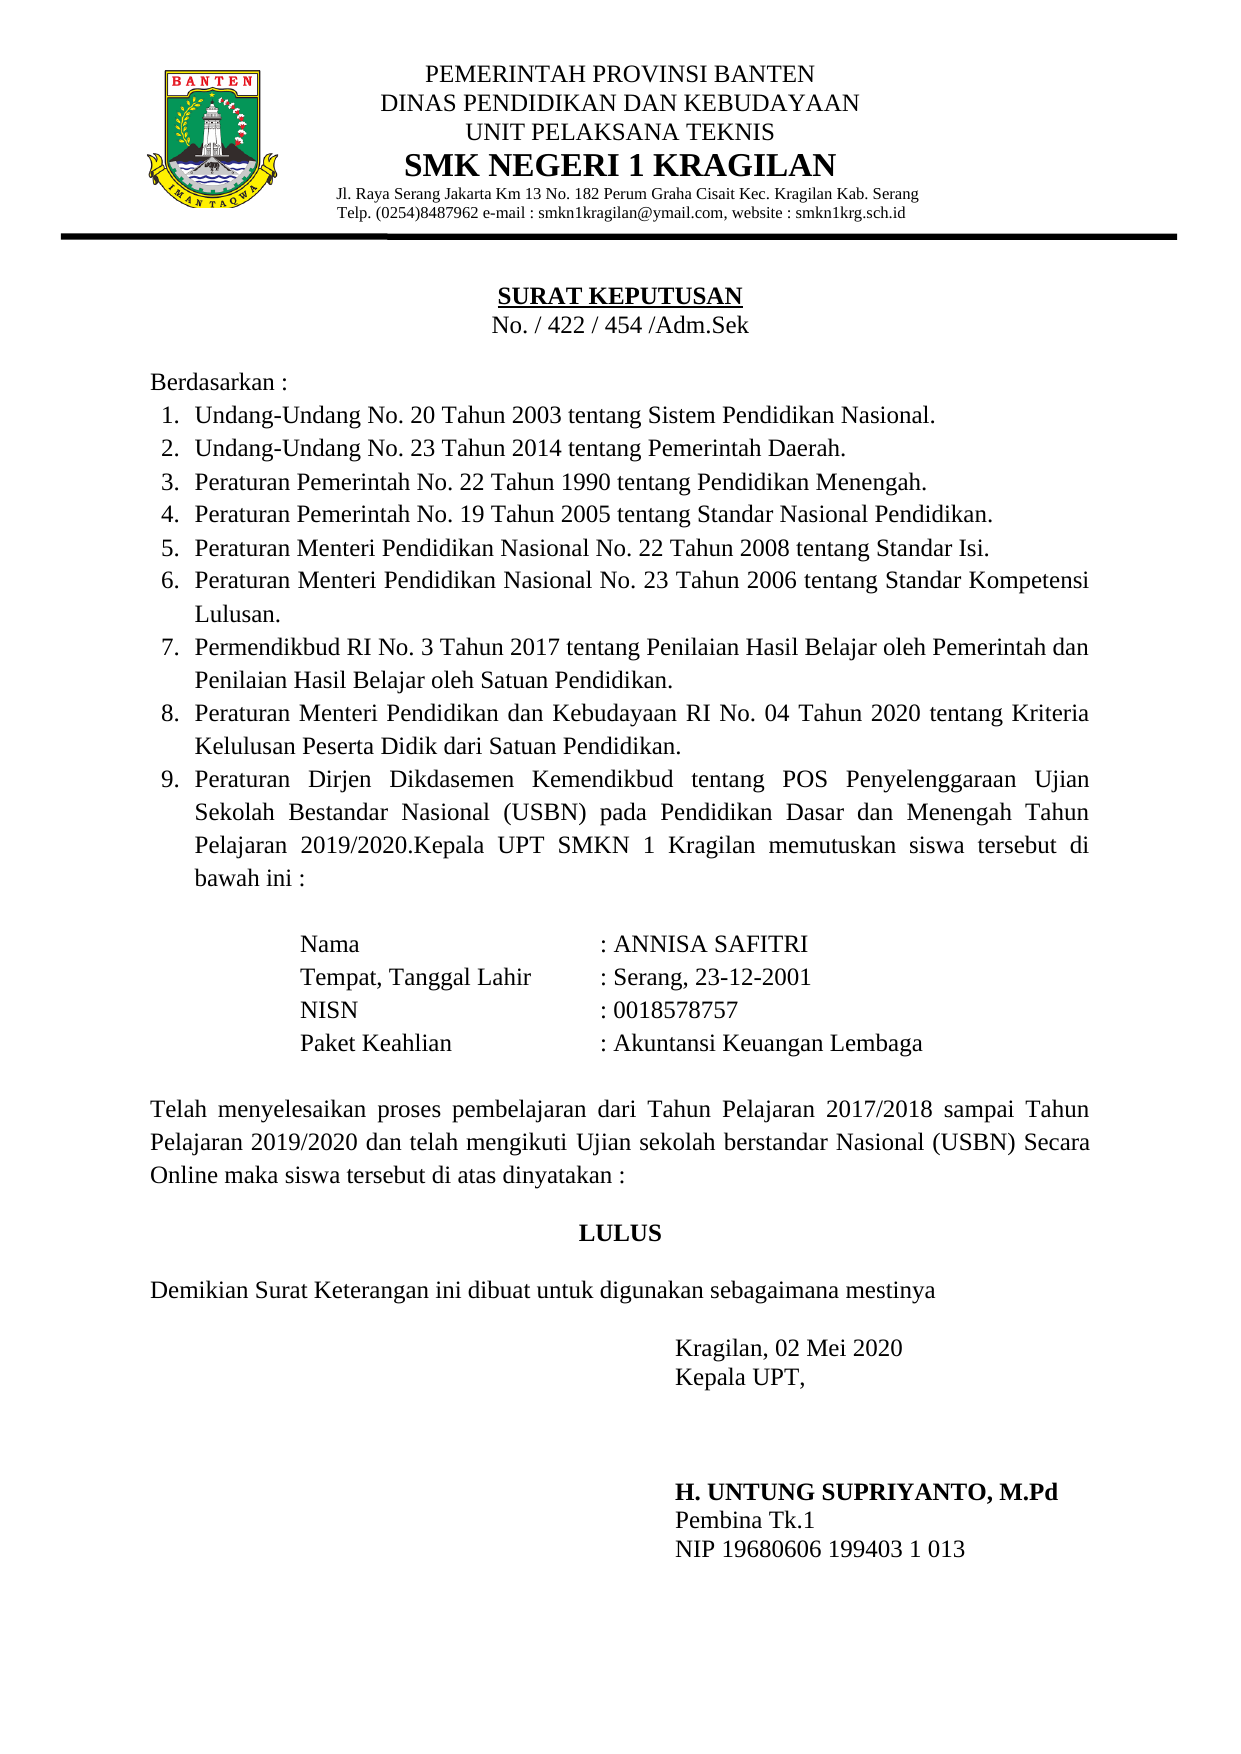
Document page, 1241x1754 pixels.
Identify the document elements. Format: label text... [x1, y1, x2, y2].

list Permendikbud RI No. 3 Tahun 2017 tentang Penilaian Hasil Belajar oleh Pemerintah dan Penilaian Hasil Belajar oleh Satuan Pendidikan. [179, 632, 1090, 693]
text NIP 19680606 199403 1 013 [150, 1534, 1090, 1563]
text Berdasarkan : [150, 367, 1090, 396]
text SURAT KEPUTUSAN [150, 281, 1090, 310]
text Paket Keahlian : Akuntansi Keuangan Lembaga [150, 1028, 1090, 1057]
list Undang-Undang No. 20 Tahun 2003 tentang Sistem Pendidikan Nasional. [179, 401, 1090, 429]
text Kragilan, 02 Mei 2020 [150, 1333, 1090, 1362]
text No. / 422 / 454 /Adm.Sek [150, 310, 1090, 339]
text NISN : 0018578757 [150, 995, 1090, 1024]
text LULUS [150, 1218, 1090, 1247]
picture [146, 70, 279, 208]
list Peraturan Dirjen Dikdasemen Kemendikbud tentang POS Penyelenggaraan Ujian Sekolah Bestandar Nasional (USBN) pada Pendidikan Dasar dan Menengah Tahun Pelajaran 2019/2020.Kepala UPT SMKN 1 Kragilan memutuskan siswa tersebut di bawah ini : [179, 764, 1090, 892]
list Peraturan Pemerintah No. 19 Tahun 2005 tentang Standar Nasional Pendidikan. [179, 499, 1090, 528]
list Peraturan Menteri Pendidikan Nasional No. 23 Tahun 2006 tentang Standar Kompetensi Lulusan. [179, 566, 1090, 627]
list Peraturan Pemerintah No. 22 Tahun 1990 tentang Pendidikan Menengah. [179, 467, 1090, 495]
list Peraturan Menteri Pendidikan Nasional No. 22 Tahun 2008 tentang Standar Isi. [179, 533, 1090, 561]
list Undang-Undang No. 23 Tahun 2014 tentang Pemerintah Daerah. [179, 433, 1090, 462]
text Tempat, Tanggal Lahir : Serang, 23-12-2001 [150, 962, 1090, 991]
text Nama : ANNISA SAFITRI [150, 929, 1090, 958]
text Demikian Surat Keterangan ini dibuat untuk digunakan sebagaimana mestinya [150, 1276, 1090, 1304]
text Kepala UPT, [150, 1362, 1090, 1391]
list Peraturan Menteri Pendidikan dan Kebudayaan RI No. 04 Tahun 2020 tentang Kriteria Kelulusan Peserta Didik dari Satuan Pendidikan. [179, 698, 1090, 759]
text Telah menyelesaikan proses pembelajaran dari Tahun Pelajaran 2017/2018 sampai Tahun Pelajaran 2019/2020 dan telah mengikuti Ujian sekolah berstandar Nasional (USBN) Secara Online maka siswa tersebut di atas dinyatakan : [150, 1094, 1090, 1189]
text H. UNTUNG SUPRIYANTO, M.Pd [150, 1477, 1090, 1506]
text Pembina Tk.1 [150, 1506, 1090, 1534]
